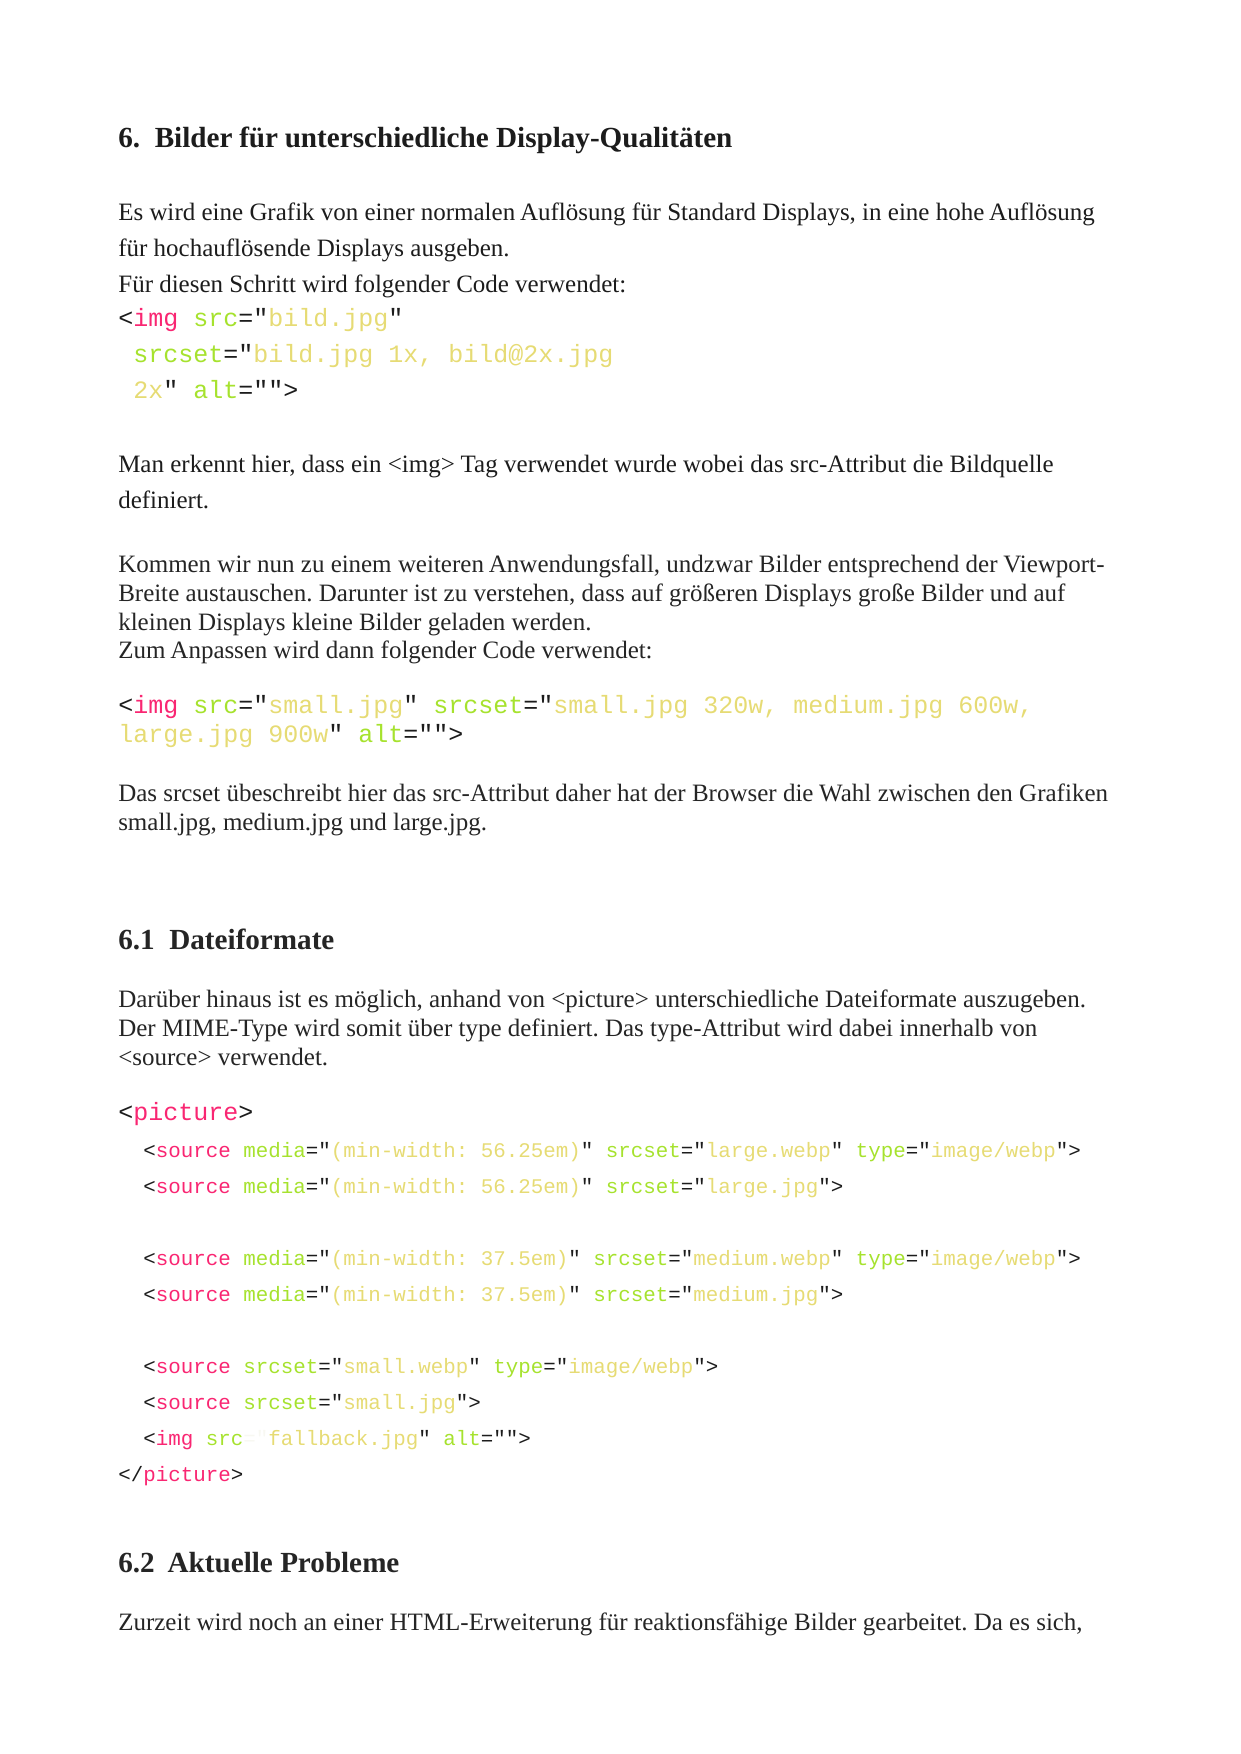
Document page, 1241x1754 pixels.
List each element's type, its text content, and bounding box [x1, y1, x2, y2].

text </picture> [118, 1451, 1122, 1487]
text srcset="bild.jpg 1x, bild@2x.jpg [118, 334, 1122, 370]
text Es wird eine Grafik von einer normalen Auflösung für Standard Displays, in eine hohe Auflösung für hochauflösende Displays ausgeben. [118, 190, 1122, 262]
text 6.2 Aktuelle Probleme [118, 1545, 1122, 1578]
text <picture> [118, 1099, 1122, 1128]
text Für diesen Schritt wird folgender Code verwendet: [118, 262, 1122, 298]
text <img src="fallback.jpg" alt=""> [118, 1415, 1122, 1451]
text <source media="(min-width: 56.25em)" srcset="large.jpg"> [118, 1164, 1122, 1200]
text <source media="(min-width: 56.25em)" srcset="large.webp" type="image/webp"> [118, 1128, 1122, 1164]
text <source media="(min-width: 37.5em)" srcset="medium.jpg"> [118, 1272, 1122, 1308]
text 2x" alt=""> [118, 370, 1122, 406]
text Zurzeit wird noch an einer HTML-Erweiterung für reaktionsfähige Bilder gearbeitet. Da es sich, [118, 1607, 1122, 1636]
text <img src="bild.jpg" [118, 298, 1122, 334]
text Das srcset übeschreibt hier das src-Attribut daher hat der Browser die Wahl zwischen den Grafiken small.jpg, medium.jpg und large.jpg. [118, 778, 1122, 836]
text 6.1 Dateiformate [118, 922, 1122, 956]
text Kommen wir nun zu einem weiteren Anwendungsfall, undzwar Bilder entsprechend der Viewport-Breite austauschen. Darunter ist zu verstehen, dass auf größeren Displays große Bilder und auf kleinen Displays kleine Bilder geladen werden. [118, 549, 1122, 636]
text <source srcset="small.webp" type="image/webp"> [118, 1343, 1122, 1379]
text <source media="(min-width: 37.5em)" srcset="medium.webp" type="image/webp"> [118, 1236, 1122, 1272]
text Man erkennt hier, dass ein <img> Tag verwendet wurde wobei das src-Attribut die Bildquelle definiert. [118, 442, 1122, 513]
text 6. Bilder für unterschiedliche Display-Qualitäten [118, 118, 1122, 154]
text Darüber hinaus ist es möglich, anhand von <picture> unterschiedliche Dateiformate auszugeben. Der MIME-Type wird somit über type definiert. Das type-Attribut wird dabei innerhalb von <source> verwendet. [118, 984, 1122, 1071]
text <img src="small.jpg" srcset="small.jpg 320w, medium.jpg 600w, large.jpg 900w" alt=""> [118, 693, 1122, 750]
text <source srcset="small.jpg"> [118, 1379, 1122, 1415]
text Zum Anpassen wird dann folgender Code verwendet: [118, 636, 1122, 664]
